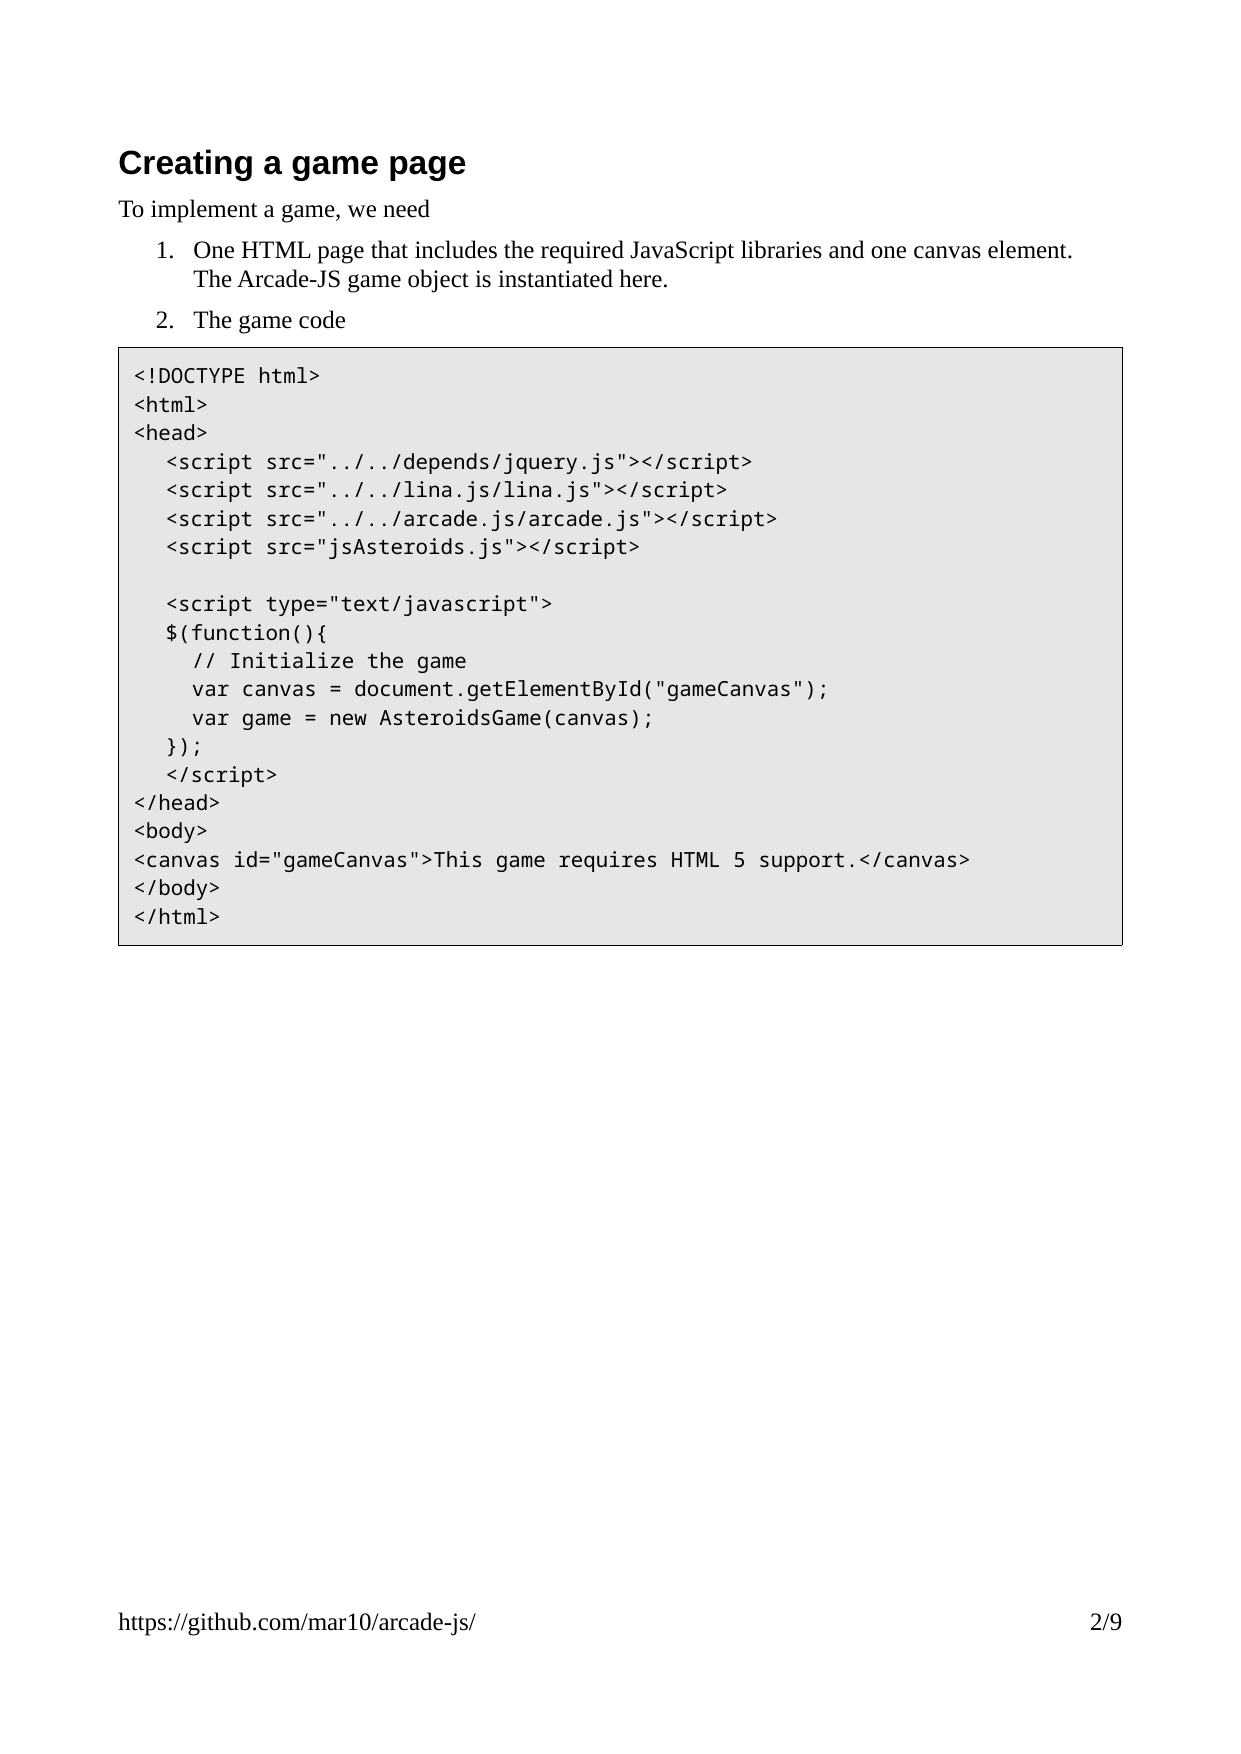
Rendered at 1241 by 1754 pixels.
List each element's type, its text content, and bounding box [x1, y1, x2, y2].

text <canvas id="gameCanvas">This game requires HTML 5 support.</canvas> [119, 830, 1122, 859]
text <script src="../../arcade.js/arcade.js"></script> [119, 489, 1122, 517]
text $(function(){ [119, 603, 1122, 631]
subtitle Creating a game page [118, 143, 1122, 182]
text <script src="../../lina.js/lina.js"></script> [119, 461, 1122, 489]
text <body> [119, 802, 1122, 830]
text To implement a game, we need [118, 194, 1122, 223]
text <head> [119, 404, 1122, 432]
text </body> [119, 859, 1122, 887]
text </head> [119, 773, 1122, 802]
text <script src="../../depends/jquery.js"></script> [119, 432, 1122, 461]
text // Initialize the game [119, 631, 1122, 659]
text <script type="text/javascript"> [119, 574, 1122, 603]
list One HTML page that includes the required JavaScript libraries and one canvas element. The Arcade-JS game object is instantiated here. [156, 236, 1122, 293]
text </script> [119, 745, 1122, 773]
text <!DOCTYPE html> [119, 348, 1122, 375]
text <script src="jsAsteroids.js"></script> [119, 517, 1122, 546]
text var canvas = document.getElementById("gameCanvas"); [119, 659, 1122, 688]
text <html> [119, 375, 1122, 404]
text }); [119, 716, 1122, 745]
text </html> [119, 887, 1122, 945]
list The game code [156, 306, 1122, 334]
text var game = new AsteroidsGame(canvas); [119, 688, 1122, 716]
